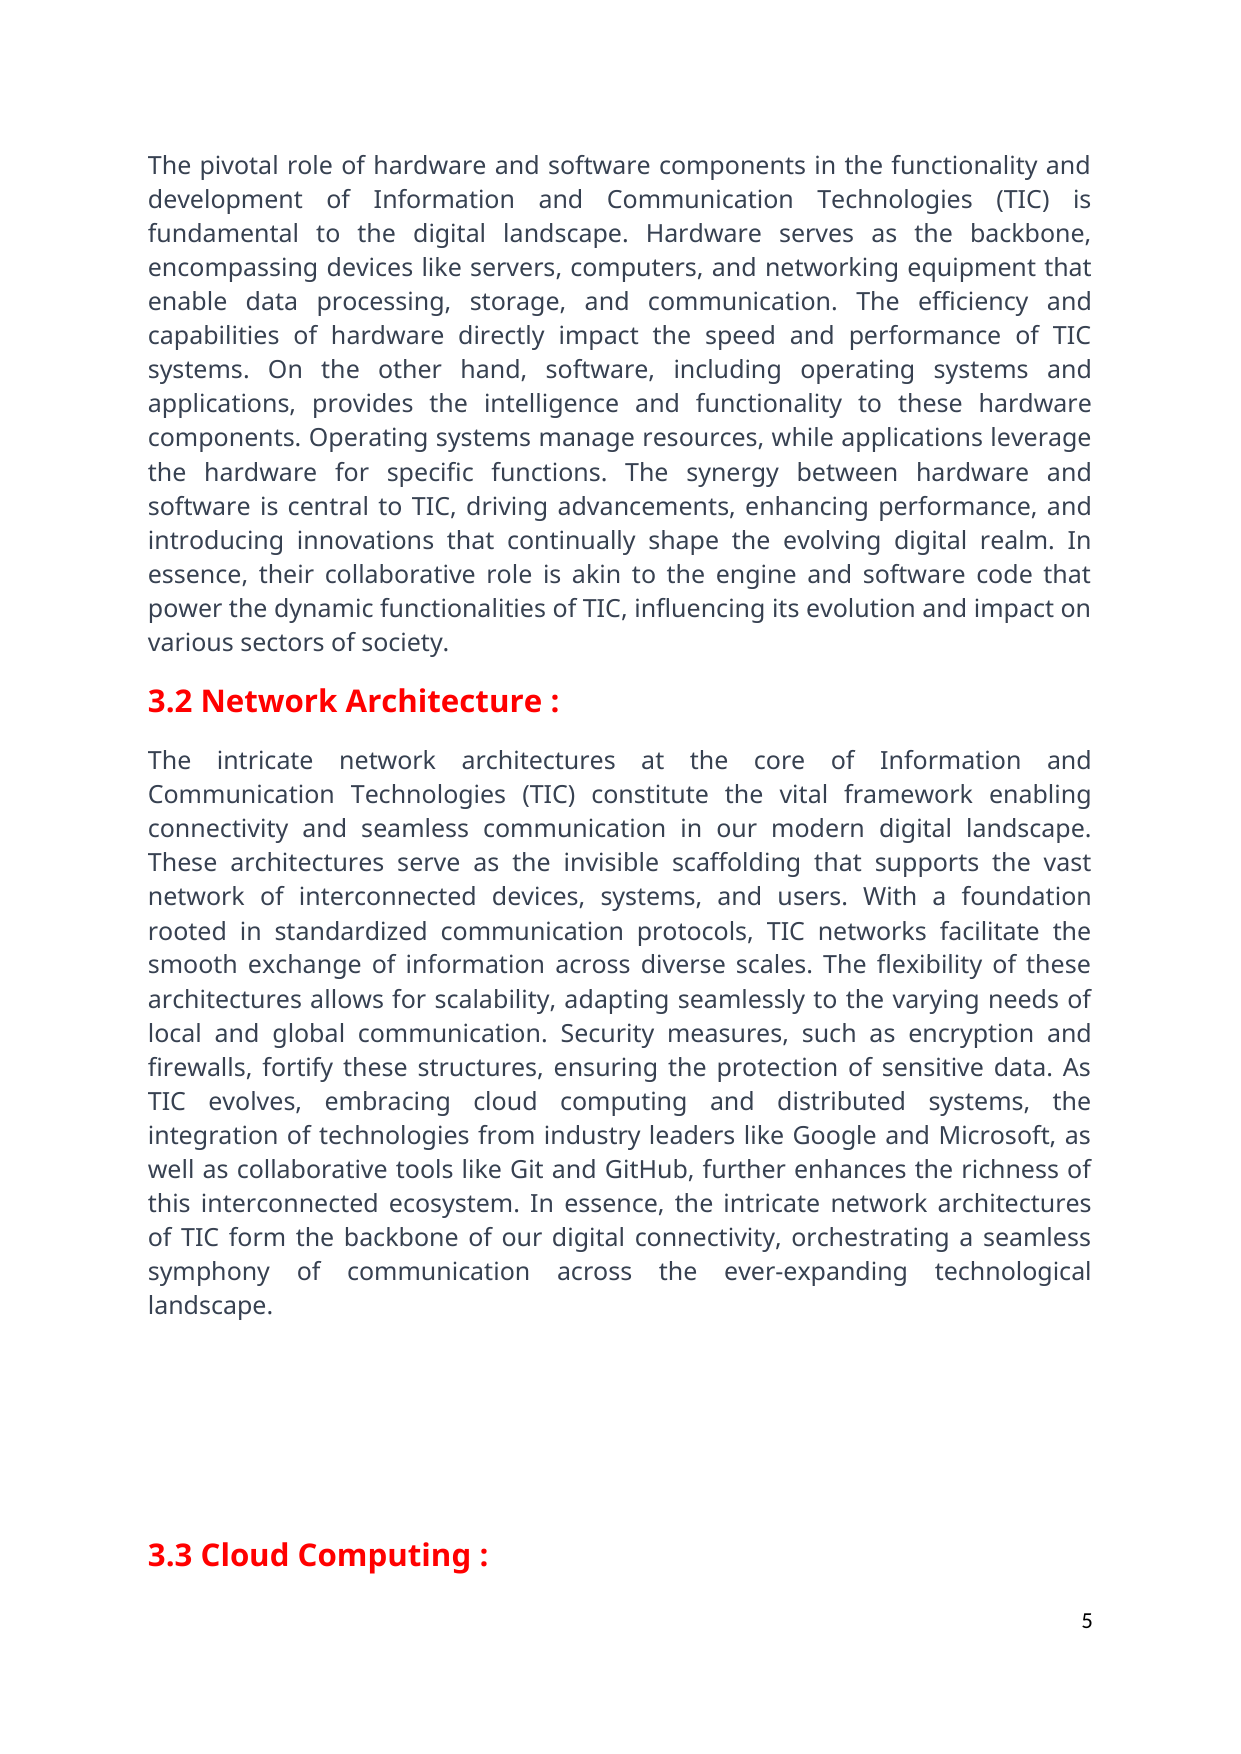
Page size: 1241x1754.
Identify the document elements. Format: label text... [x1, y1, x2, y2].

subtitle The intricate network architectures at the core of Information and Communication Technologies (TIC) constitute the vital framework enabling connectivity and seamless communication in our modern digital landscape. These architectures serve as the invisible scaffolding that supports the vast network of interconnected devices, systems, and users. With a foundation rooted in standardized communication protocols, TIC networks facilitate the smooth exchange of information across diverse scales. The flexibility of these architectures allows for scalability, adapting seamlessly to the varying needs of local and global communication. Security measures, such as encryption and firewalls, fortify these structures, ensuring the protection of sensitive data. As TIC evolves, embracing cloud computing and distributed systems, the integration of technologies from industry leaders like Google and Microsoft, as well as collaborative tools like Git and GitHub, further enhances the richness of this interconnected ecosystem. In essence, the intricate network architectures of TIC form the backbone of our digital connectivity, orchestrating a seamless symphony of communication across the ever-expanding technological landscape. [148, 743, 1093, 1322]
subtitle 3.2 Network Architecture : [148, 679, 1093, 722]
subtitle 3.3 Cloud Computing : [148, 1533, 1093, 1576]
subtitle The pivotal role of hardware and software components in the functionality and development of Information and Communication Technologies (TIC) is fundamental to the digital landscape. Hardware serves as the backbone, encompassing devices like servers, computers, and networking equipment that enable data processing, storage, and communication. The efficiency and capabilities of hardware directly impact the speed and performance of TIC systems. On the other hand, software, including operating systems and applications, provides the intelligence and functionality to these hardware components. Operating systems manage resources, while applications leverage the hardware for specific functions. The synergy between hardware and software is central to TIC, driving advancements, enhancing performance, and introducing innovations that continually shape the evolving digital realm. In essence, their collaborative role is akin to the engine and software code that power the dynamic functionalities of TIC, influencing its evolution and impact on various sectors of society. [148, 148, 1093, 658]
